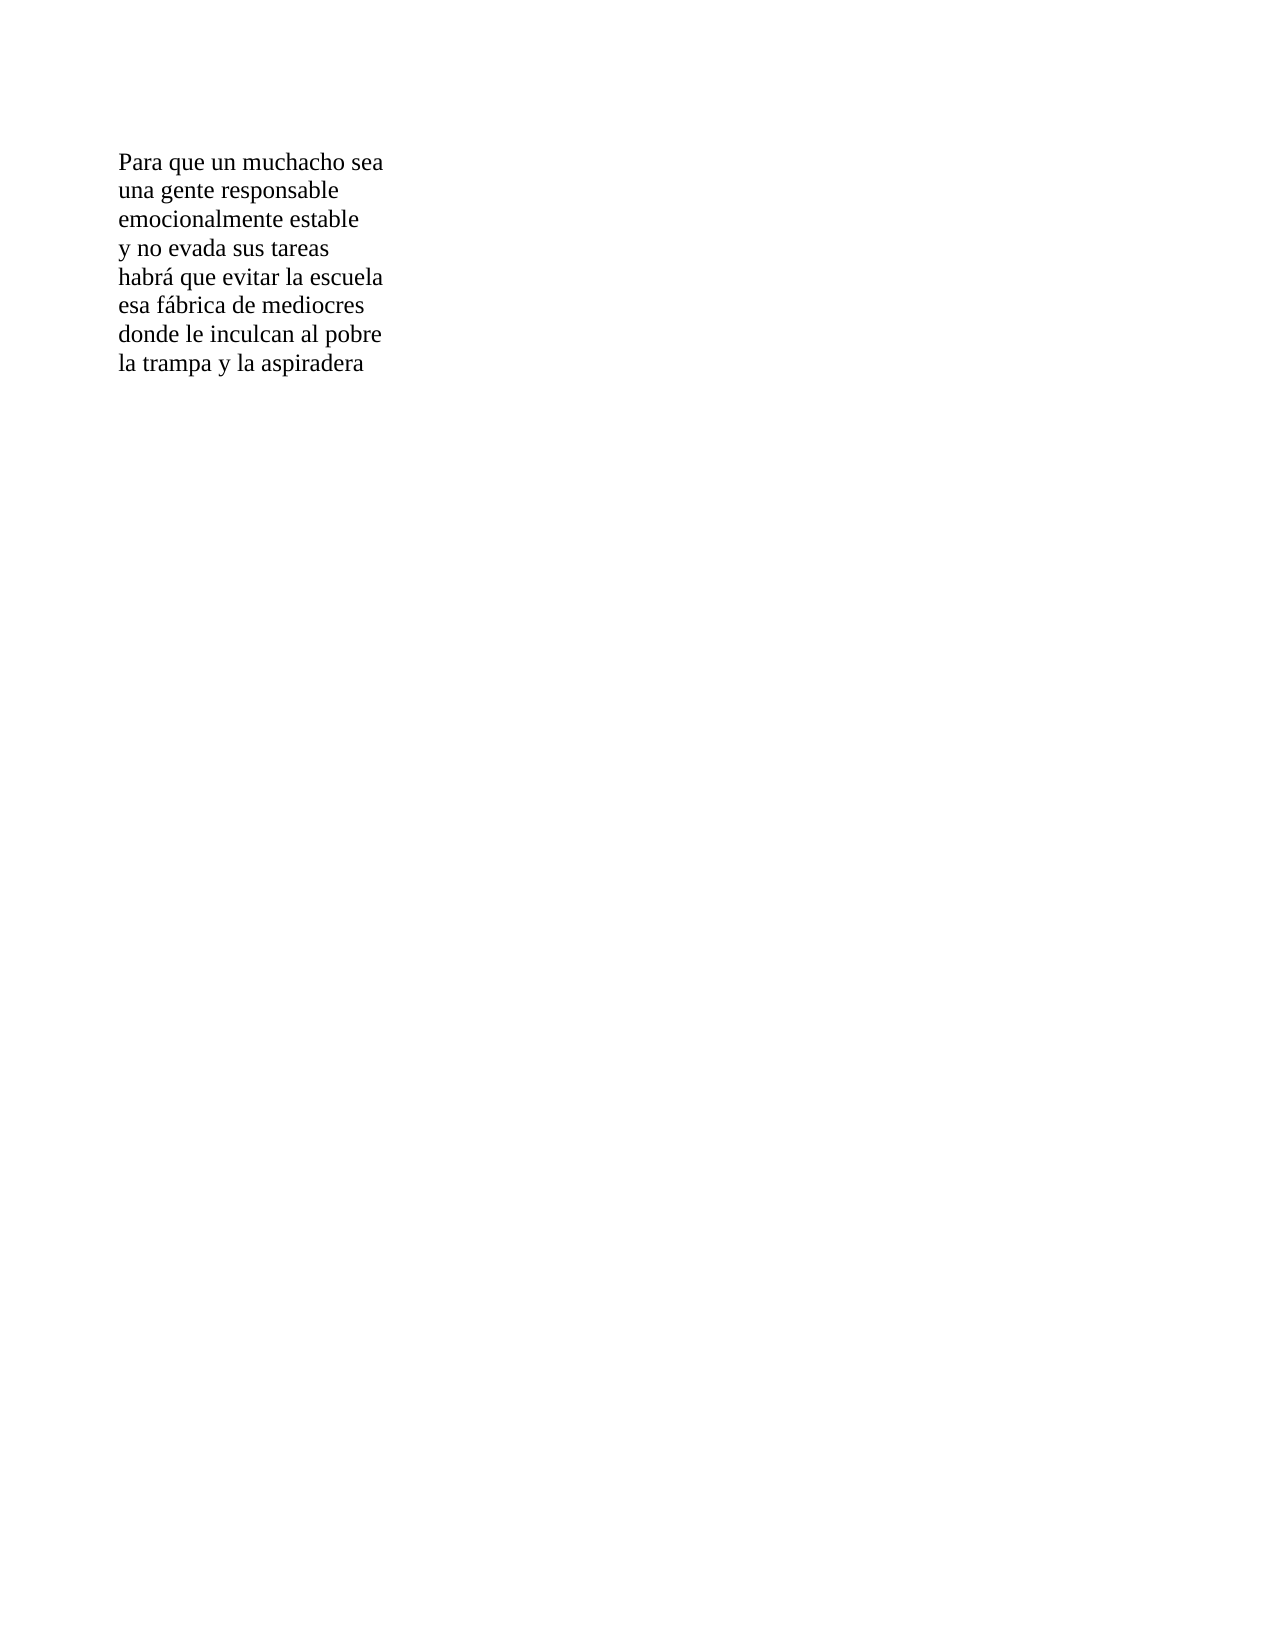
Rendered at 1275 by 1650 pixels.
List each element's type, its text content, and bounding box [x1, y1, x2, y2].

text emocionalmente estable [118, 204, 1157, 233]
text esa fábrica de mediocres [118, 291, 1157, 319]
text y no evada sus tareas [118, 233, 1157, 262]
text habrá que evitar la escuela [118, 262, 1157, 291]
text Para que un muchacho sea [118, 147, 1157, 176]
text una gente responsable [118, 176, 1157, 204]
text la trampa y la aspiradera [118, 348, 1157, 377]
text donde le inculcan al pobre [118, 319, 1157, 348]
